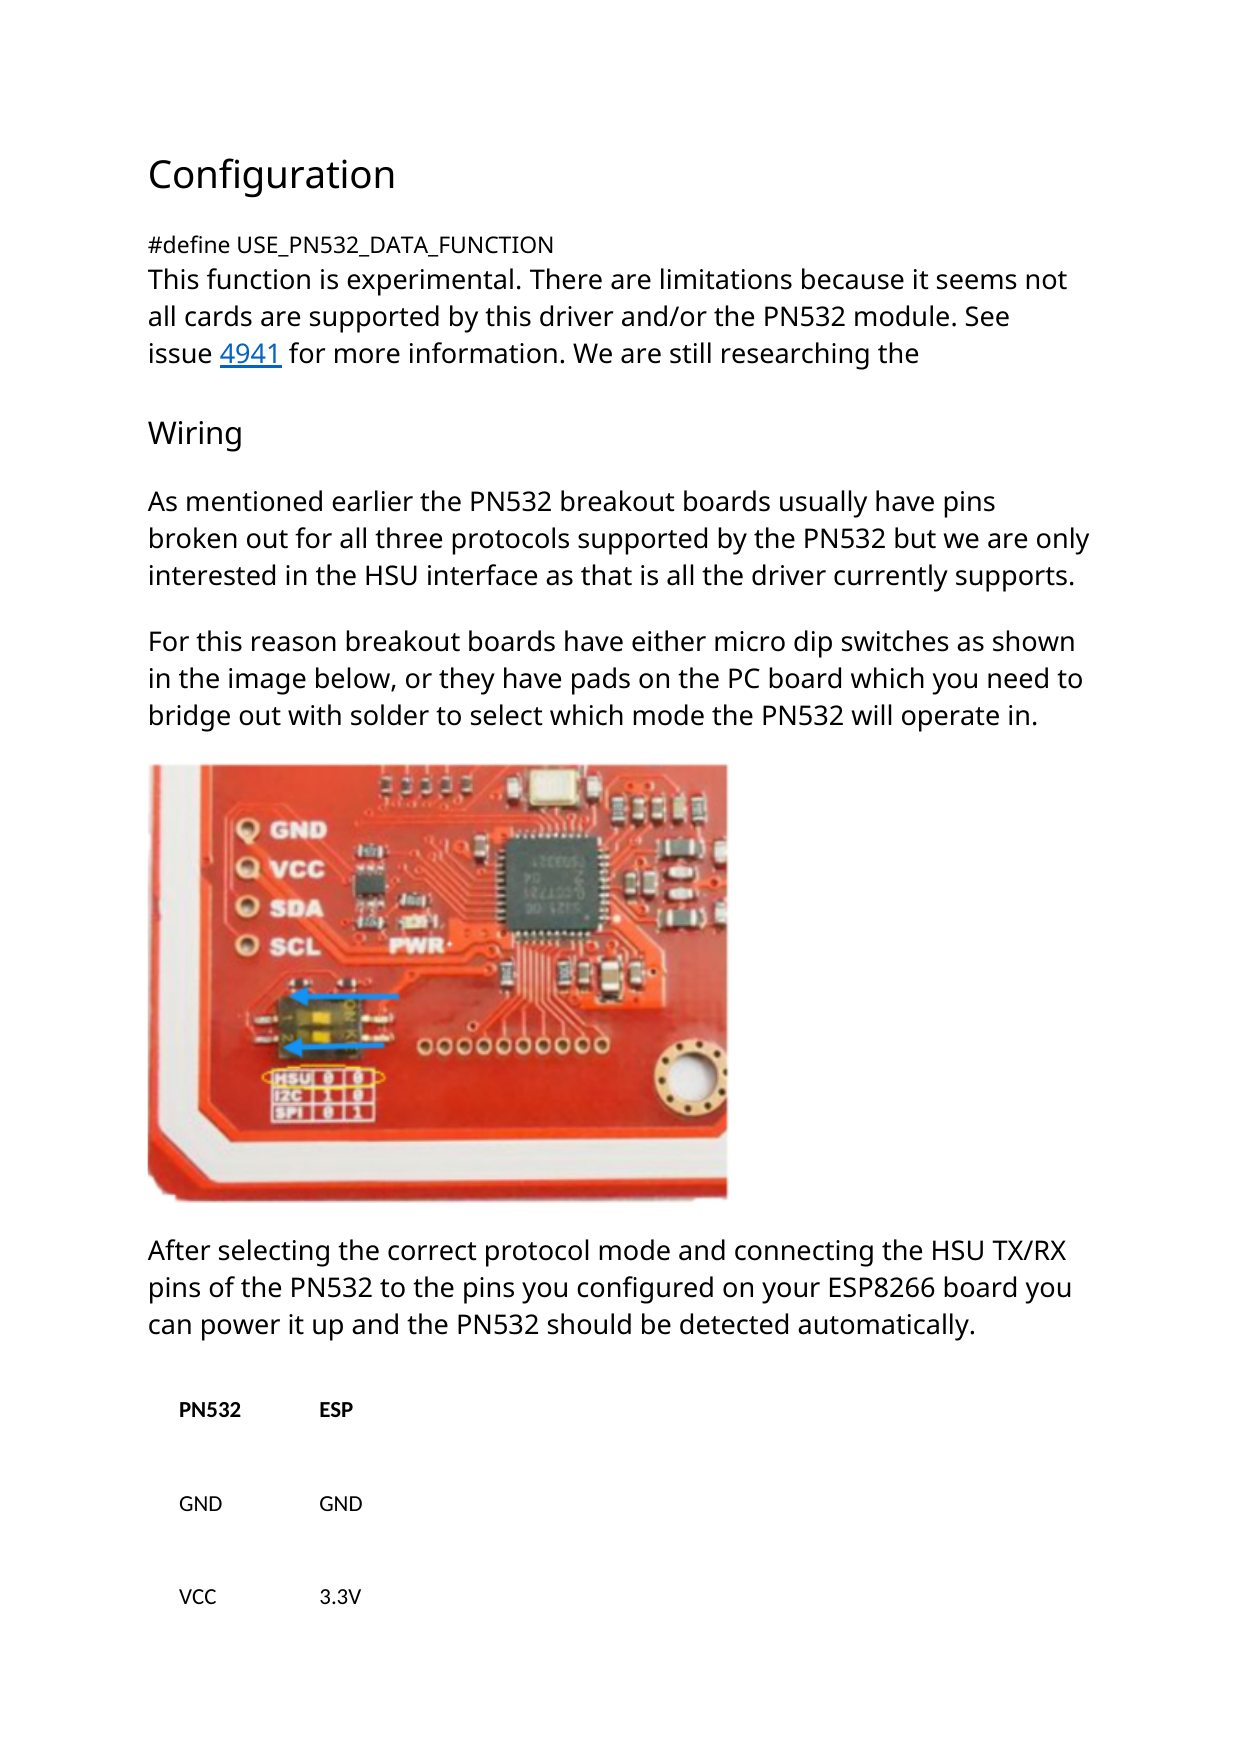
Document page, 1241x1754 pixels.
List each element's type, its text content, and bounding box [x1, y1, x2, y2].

table_cell 3.3V [288, 1559, 494, 1634]
picture [147, 762, 729, 1203]
table_header PN532 [148, 1372, 288, 1465]
table_header ESP [288, 1372, 494, 1465]
table_cell GND [148, 1465, 288, 1559]
text After selecting the correct protocol mode and connecting the HSU TX/RX pins of the PN532 to the pins you configured on your ESP8266 board you can power it up and the PN532 should be detected automatically. [148, 1232, 1093, 1342]
text For this reason breakout boards have either micro dip switches as shown in the image below, or they have pads on the PC board which you need to bridge out with solder to select which mode the PN532 will operate in. [148, 623, 1093, 733]
table_cell GND [288, 1465, 494, 1559]
subtitle Wiring [148, 411, 1093, 454]
text #define USE_PN532_DATA_FUNCTION This function is experimental. There are limitations because it seems not all cards are supported by this driver and/or the PN532 module. See issue 4941 for more information. We are still researching the [148, 229, 1093, 371]
subtitle Configuration [148, 148, 1093, 200]
text As mentioned earlier the PN532 breakout boards usually have pins broken out for all three protocols supported by the PN532 but we are only interested in the HSU interface as that is all the driver currently supports. [148, 483, 1093, 593]
table_cell VCC [148, 1559, 288, 1634]
